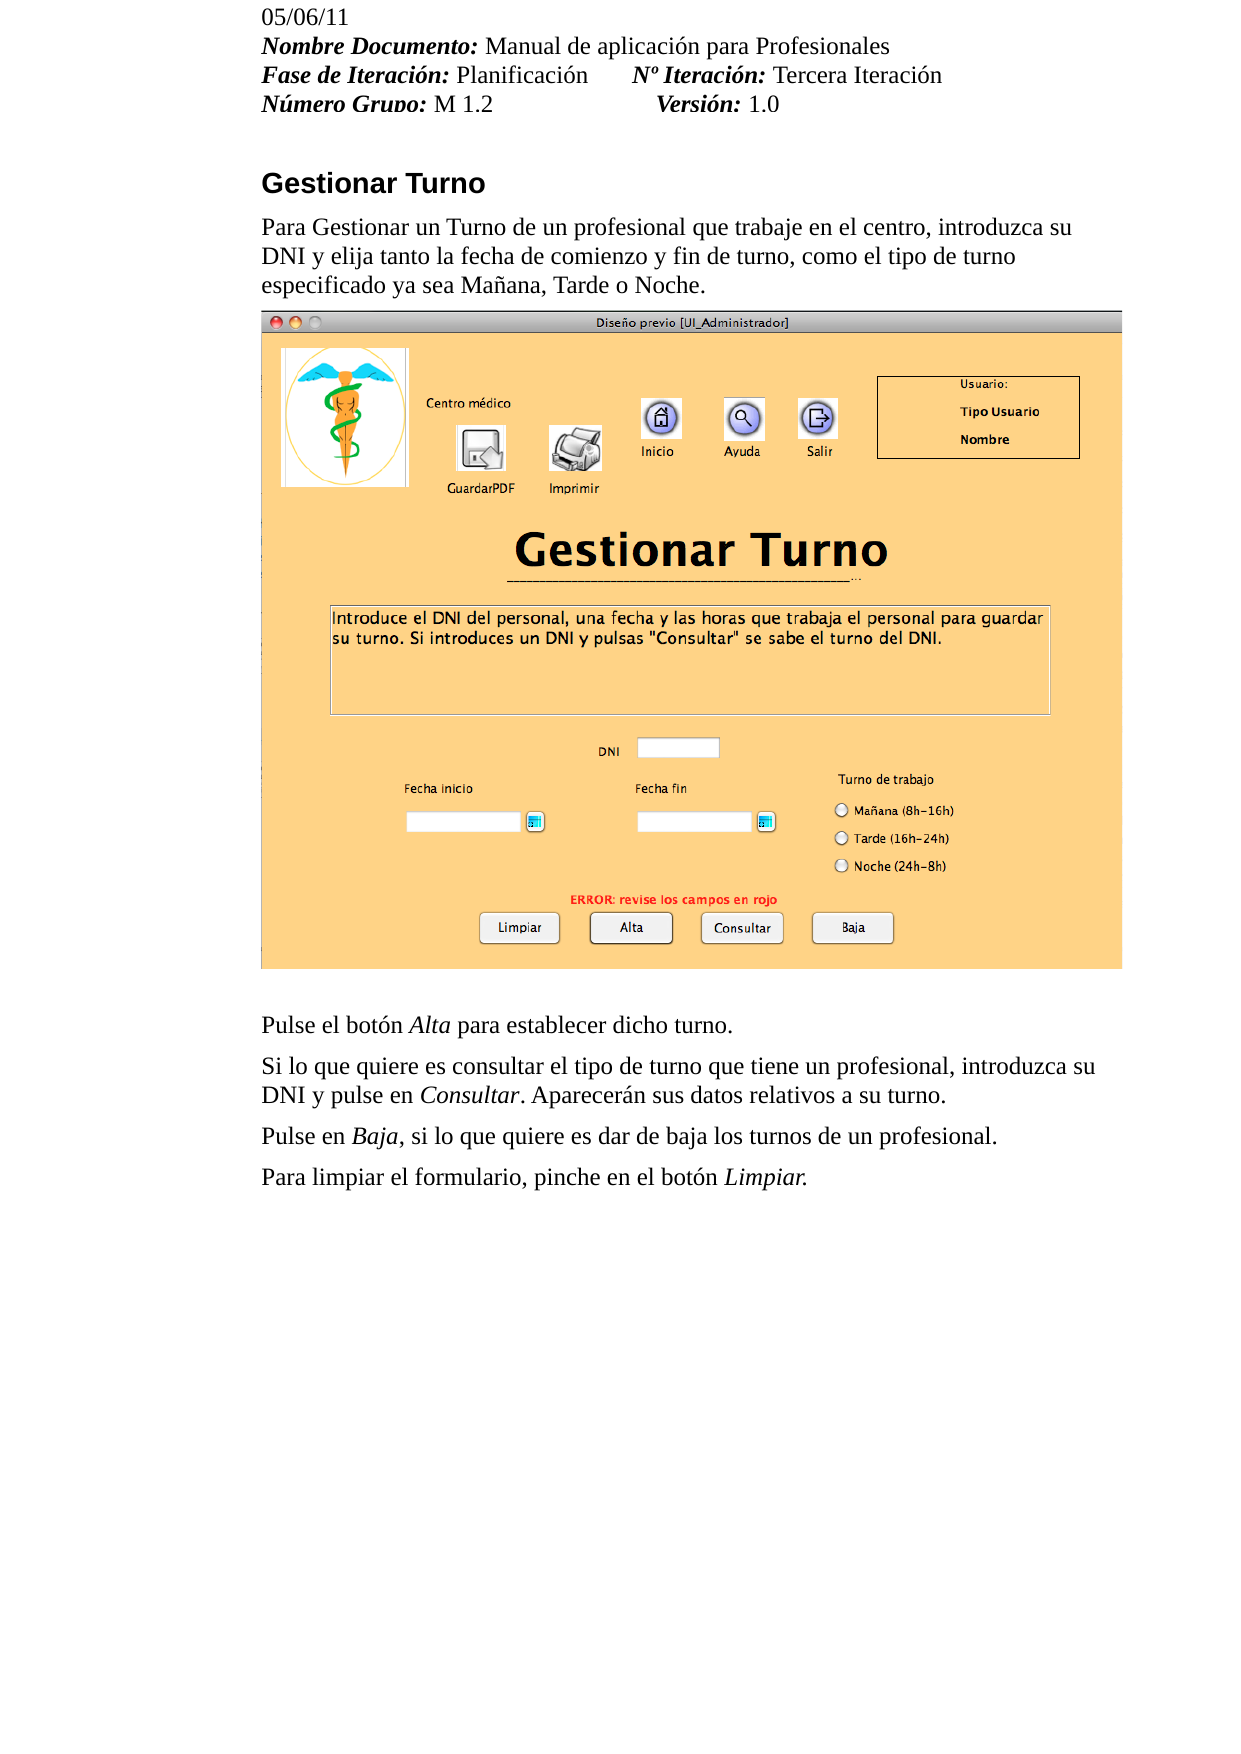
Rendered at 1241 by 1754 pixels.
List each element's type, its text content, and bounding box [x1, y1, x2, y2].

picture [261, 310, 1123, 969]
subtitle Gestionar Turno [261, 166, 1122, 200]
text Pulse en Baja, si lo que quiere es dar de baja los turnos de un profesional. [261, 1121, 1122, 1150]
text Para limpiar el formulario, pinche en el botón Limpiar. [261, 1162, 1122, 1191]
text Para Gestionar un Turno de un profesional que trabaje en el centro, introduzca su DNI y elija tanto la fecha de comienzo y fin de turno, como el tipo de turno especificado ya sea Mañana, Tarde o Noche. [261, 212, 1122, 298]
text Si lo que quiere es consultar el tipo de turno que tiene un profesional, introduzca su DNI y pulse en Consultar. Aparecerán sus datos relativos a su turno. [261, 1051, 1122, 1108]
text Pulse el botón Alta para establecer dicho turno. [261, 1010, 1122, 1038]
